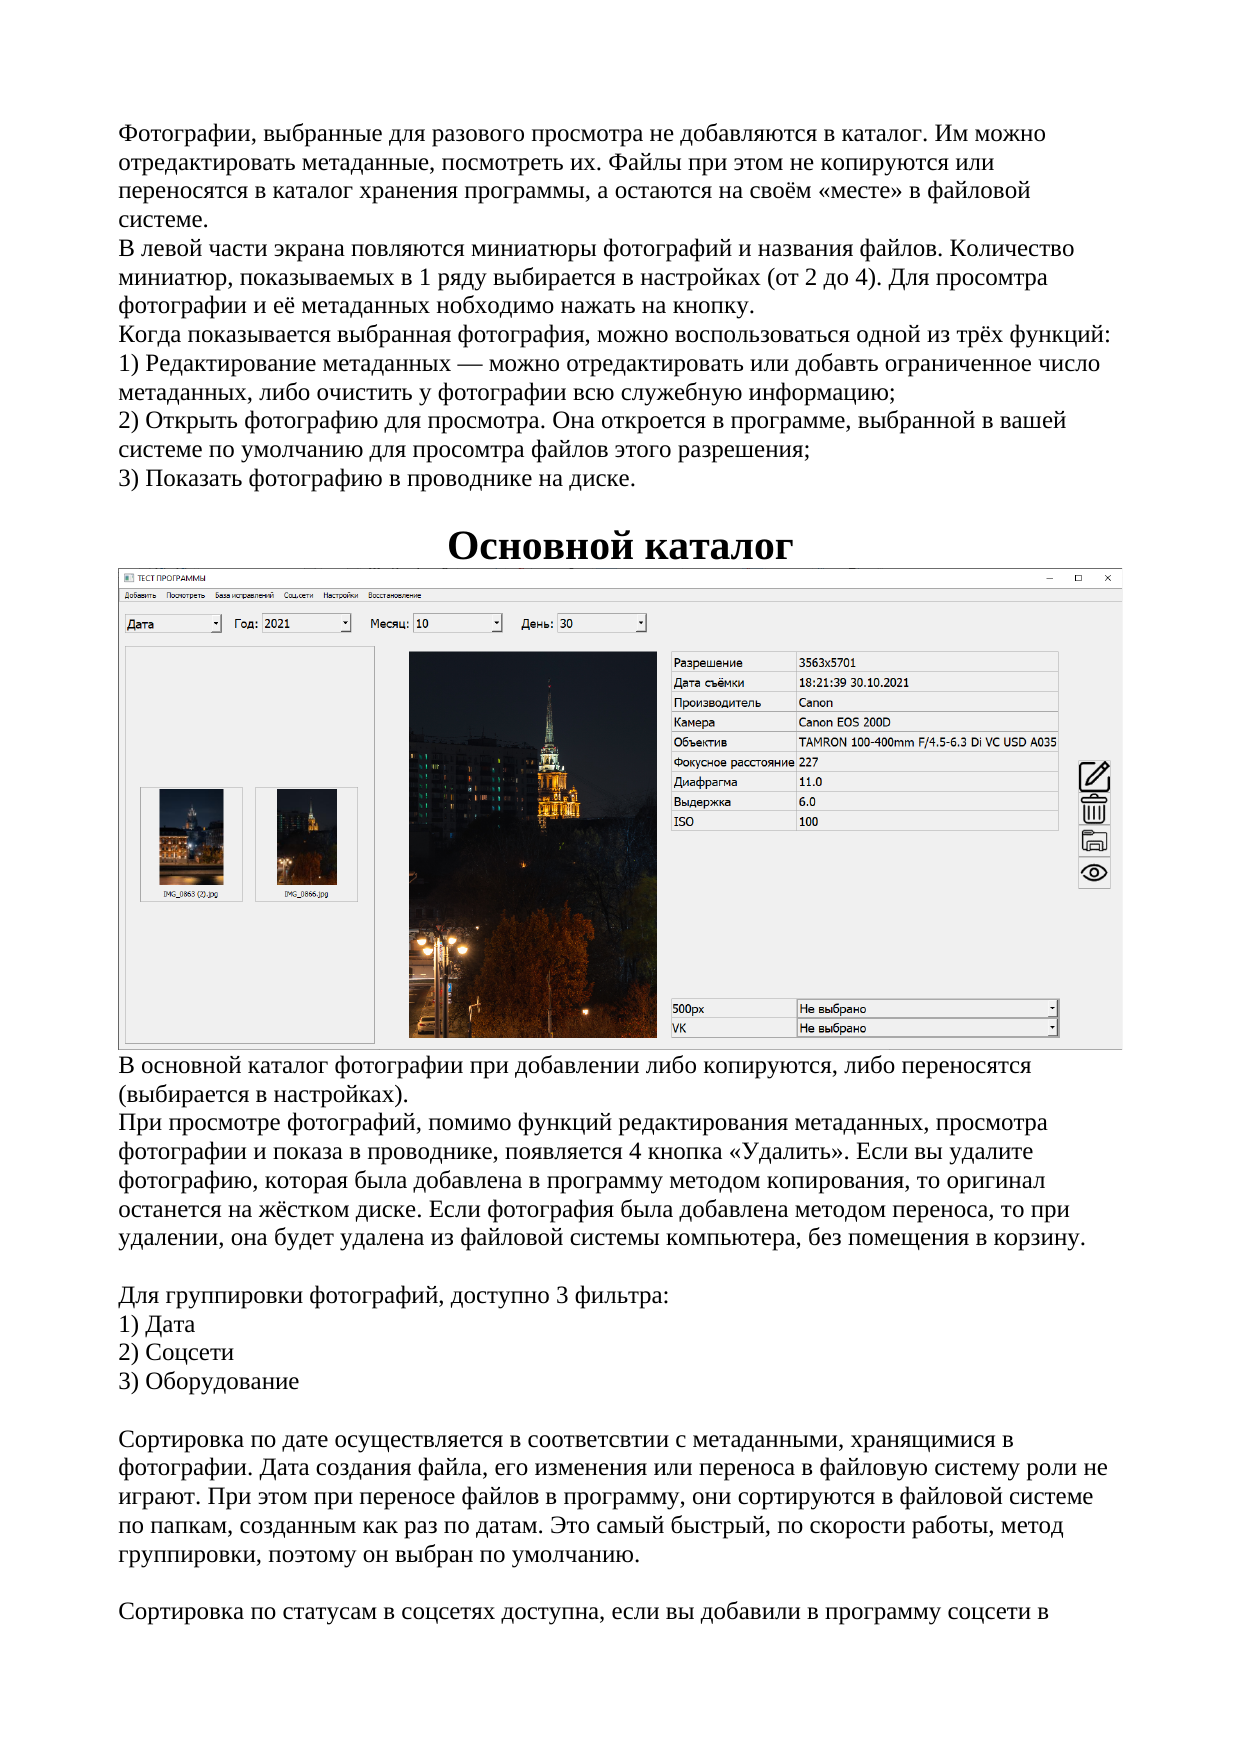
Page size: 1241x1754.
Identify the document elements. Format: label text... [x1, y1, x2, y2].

text Сортировка по статусам в соцсетях доступна, если вы добавили в программу соцсети в [118, 1596, 1122, 1625]
text В левой части экрана повляются миниатюры фотографий и названия файлов. Количество миниатюр, показываемых в 1 ряду выбирается в настройках (от 2 до 4). Для просомтра фотографии и её метаданных нобходимо нажать на кнопку. [118, 233, 1122, 319]
picture [118, 568, 1123, 1050]
text Основной каталог [118, 521, 1122, 568]
text 3) Оборудование [118, 1366, 1122, 1395]
text 1) Дата 2) Соцсети [118, 1309, 1122, 1366]
text 3) Показать фотографию в проводнике на диске. [118, 463, 1122, 492]
text Для группировки фотографий, доступно 3 фильтра: [118, 1280, 1122, 1309]
text Сортировка по дате осуществляется в соответсвтии с метаданными, хранящимися в фотографии. Дата создания файла, его изменения или переноса в файловую систему роли не играют. При этом при переносе файлов в программу, они сортируются в файловой системе по папкам, созданным как раз по датам. Это самый быстрый, по скорости работы, метод группировки, поэтому он выбран по умолчанию. [118, 1424, 1122, 1567]
text При просмотре фотографий, помимо функций редактирования метаданных, просмотра фотографии и показа в проводнике, появляется 4 кнопка «Удалить». Если вы удалите фотографию, которая была добавлена в программу методом копирования, то оригинал останется на жёстком диске. Если фотография была добавлена методом переноса, то при удалении, она будет удалена из файловой системы компьютера, без помещения в корзину. [118, 1107, 1122, 1251]
text В основной каталог фотографии при добавлении либо копируются, либо переносятся (выбирается в настройках). [118, 1050, 1122, 1107]
text Фотографии, выбранные для разового просмотра не добавляются в каталог. Им можно отредактировать метаданные, посмотреть их. Файлы при этом не копируются или переносятся в каталог хранения программы, а остаются на своём «месте» в файловой системе. [118, 118, 1122, 233]
text Когда показывается выбранная фотография, можно воспользоваться одной из трёх функций: [118, 319, 1122, 348]
text 2) Открыть фотографию для просмотра. Она откроется в программе, выбранной в вашей системе по умолчанию для просомтра файлов этого разрешения; [118, 406, 1122, 463]
text 1) Редактирование метаданных — можно отредактировать или добавть ограниченное число метаданных, либо очистить у фотографии всю служебную информацию; [118, 348, 1122, 406]
